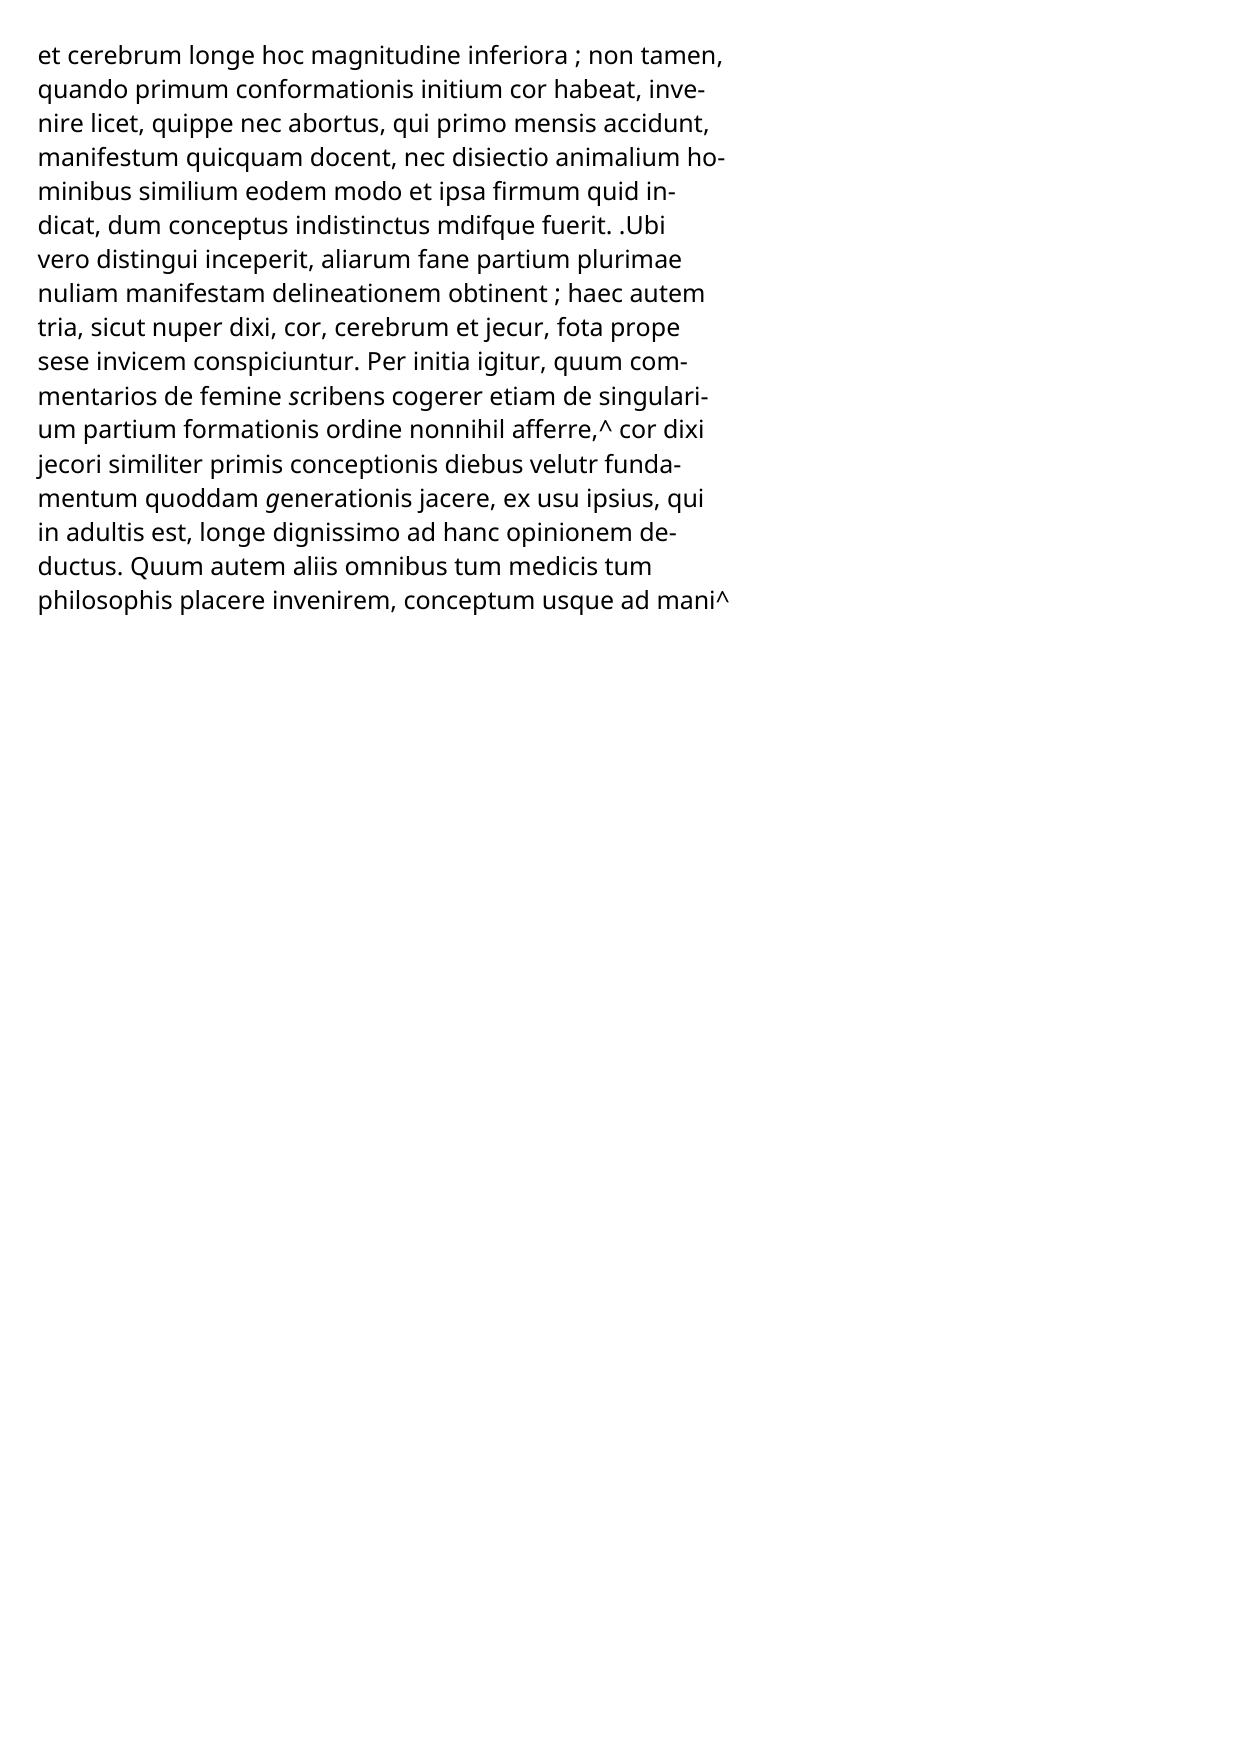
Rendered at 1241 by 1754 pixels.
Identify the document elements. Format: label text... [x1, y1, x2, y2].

text et cerebrum longe hoc magnitudine inferiora ; non tamen, quando primum conformationis initium cor habeat, inve- nire licet, quippe nec abortus, qui primo mensis accidunt, manifestum quicquam docent, nec disiectio animalium ho- minibus similium eodem modo et ipsa firmum quid in- dicat, dum conceptus indistinctus mdifque fuerit. .Ubi vero distingui inceperit, aliarum fane partium plurimae nuliam manifestam delineationem obtinent ; haec autem tria, sicut nuper dixi, cor, cerebrum et jecur, fota prope sese invicem conspiciuntur. Per initia igitur, quum com- mentarios de femine scribens cogerer etiam de singulari- um partium formationis ordine nonnihil afferre,^ cor dixi jecori similiter primis conceptionis diebus velutr funda- mentum quoddam generationis jacere, ex usu ipsius, qui in adultis est, longe dignissimo ad hanc opinionem de- ductus. Quum autem aliis omnibus tum medicis tum philosophis placere invenirem, conceptum usque ad mani^ [37, 37, 1203, 617]
